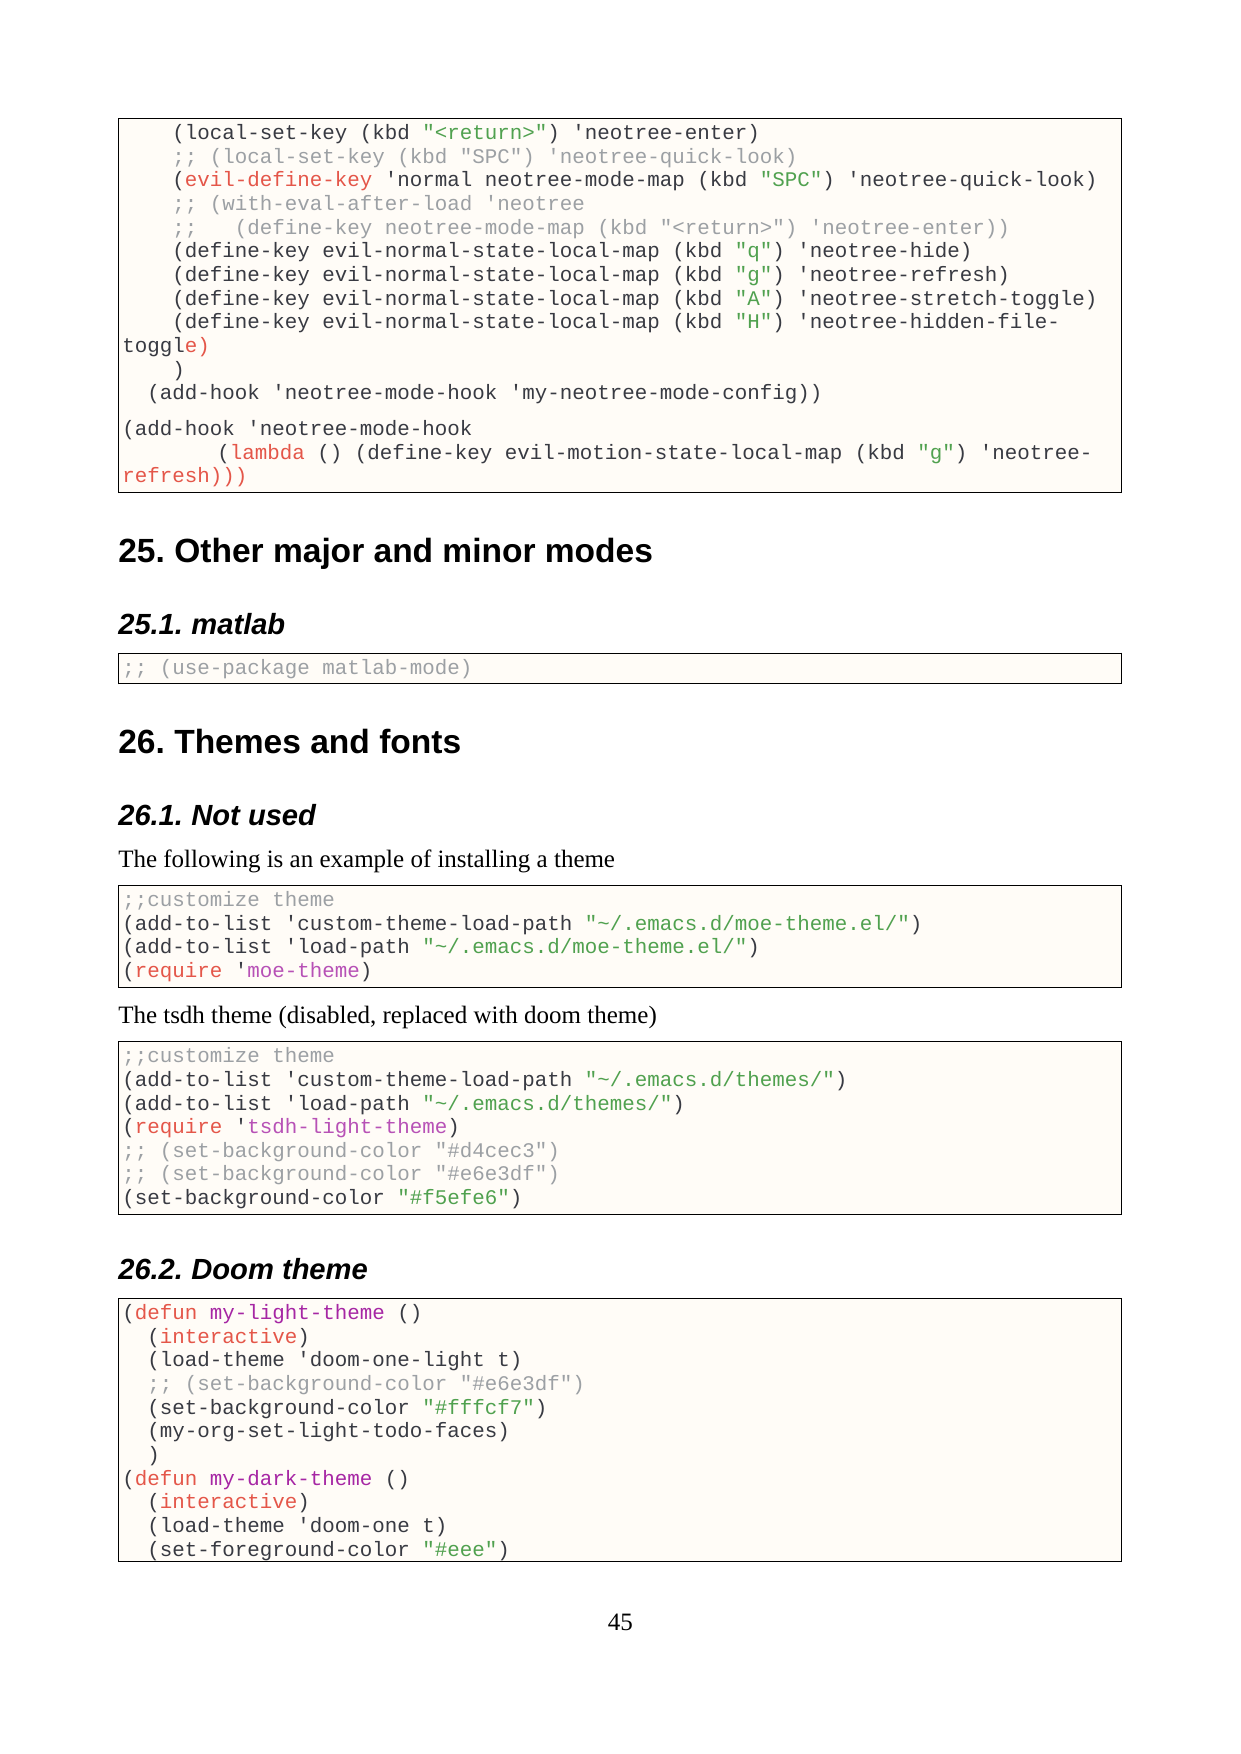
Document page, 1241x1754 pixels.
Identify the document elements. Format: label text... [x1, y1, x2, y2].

text (add-to-list 'custom-theme-load-path "~/.emacs.d/themes/") [119, 1065, 1121, 1088]
text (load-theme 'doom-one-light t) [119, 1345, 1121, 1369]
text ;; (local-set-key (kbd "SPC") 'neotree-quick-look) [119, 142, 1121, 165]
text (load-theme 'doom-one t) [119, 1511, 1121, 1534]
text ;; (set-background-color "#d4cec3") [119, 1136, 1121, 1159]
text (set-background-color "#fffcf7") [119, 1393, 1121, 1416]
text (interactive) [119, 1322, 1121, 1345]
subtitle Themes and fonts [118, 722, 1122, 760]
text (define-key evil-normal-state-local-map (kbd "q") 'neotree-hide) [119, 236, 1121, 260]
text (require 'tsdh-light-theme) [119, 1112, 1121, 1136]
text (add-to-list 'custom-theme-load-path "~/.emacs.d/moe-theme.el/") [119, 909, 1121, 932]
subtitle matlab [118, 607, 1122, 640]
text (lambda () (define-key evil-motion-state-local-map (kbd "g") 'neotree-refresh))) [119, 438, 1121, 492]
text ;; (with-eval-after-load 'neotree [119, 189, 1121, 213]
subtitle Doom theme [118, 1252, 1122, 1286]
text (set-foreground-color "#eee") [119, 1534, 1121, 1561]
text (add-to-list 'load-path "~/.emacs.d/moe-theme.el/") [119, 932, 1121, 956]
text (set-background-color "#f5efe6") [119, 1183, 1121, 1214]
text (my-org-set-light-todo-faces) [119, 1416, 1121, 1440]
text ) [119, 354, 1121, 378]
text (defun my-light-theme () [119, 1299, 1121, 1322]
text (define-key evil-normal-state-local-map (kbd "H") 'neotree-hidden-file-toggle) [119, 307, 1121, 354]
text The following is an example of installing a theme [118, 844, 1122, 873]
text (define-key evil-normal-state-local-map (kbd "g") 'neotree-refresh) [119, 260, 1121, 284]
text ;; (use-package matlab-mode) [119, 654, 1121, 683]
text ;; (define-key neotree-mode-map (kbd "<return>") 'neotree-enter)) [119, 213, 1121, 236]
text (interactive) [119, 1487, 1121, 1511]
text ;; (set-background-color "#e6e3df") [119, 1369, 1121, 1393]
text (require 'moe-theme) [119, 956, 1121, 987]
text (add-hook 'neotree-mode-hook 'my-neotree-mode-config)) [119, 378, 1121, 406]
text (evil-define-key 'normal neotree-mode-map (kbd "SPC") 'neotree-quick-look) [119, 165, 1121, 189]
text ) [119, 1440, 1121, 1464]
text (add-hook 'neotree-mode-hook [119, 414, 1121, 438]
text ;; (set-background-color "#e6e3df") [119, 1159, 1121, 1183]
subtitle Other major and minor modes [118, 531, 1122, 569]
text (define-key evil-normal-state-local-map (kbd "A") 'neotree-stretch-toggle) [119, 284, 1121, 307]
text The tsdh theme (disabled, replaced with doom theme) [118, 1000, 1122, 1029]
text ;;customize theme [119, 1042, 1121, 1065]
text (local-set-key (kbd "<return>") 'neotree-enter) [119, 119, 1121, 142]
text (add-to-list 'load-path "~/.emacs.d/themes/") [119, 1088, 1121, 1112]
text (defun my-dark-theme () [119, 1464, 1121, 1487]
subtitle Not used [118, 798, 1122, 831]
text ;;customize theme [119, 886, 1121, 909]
